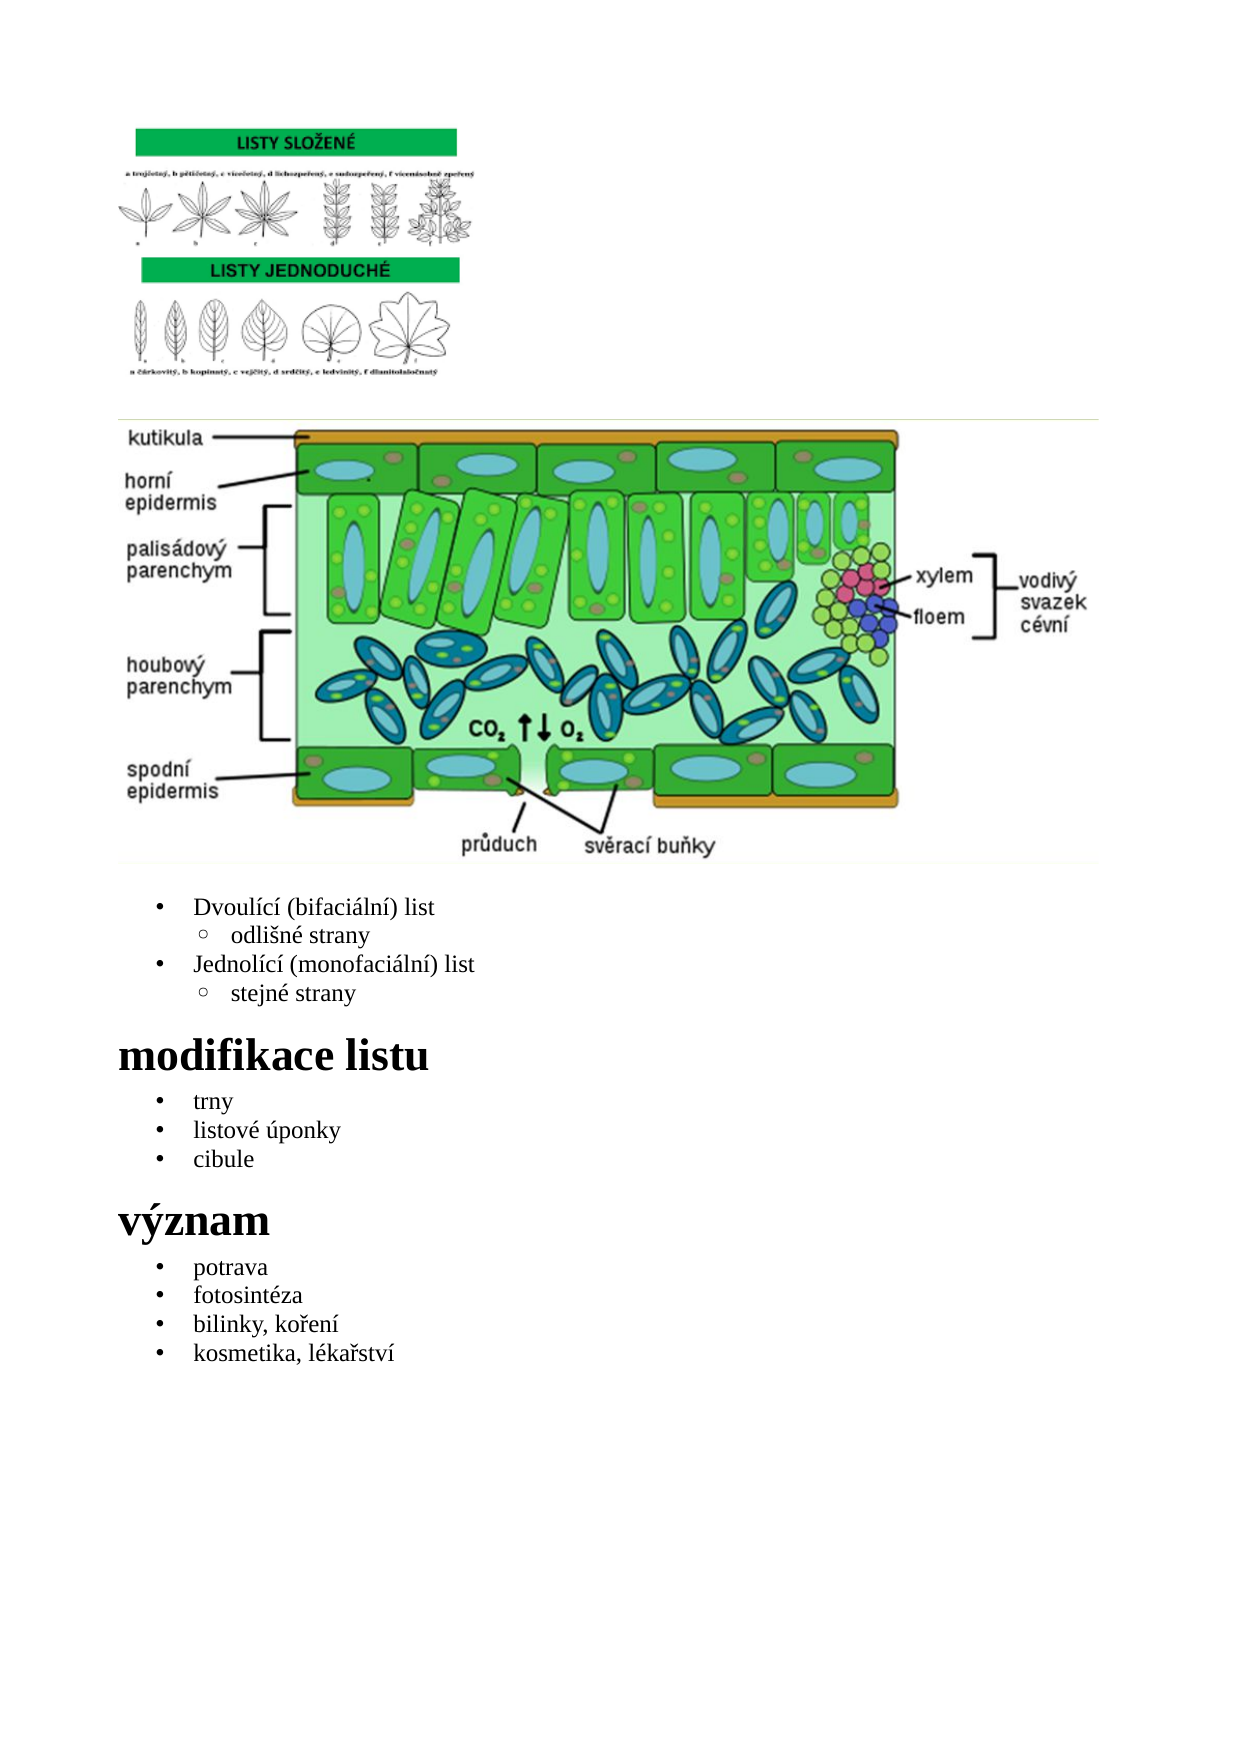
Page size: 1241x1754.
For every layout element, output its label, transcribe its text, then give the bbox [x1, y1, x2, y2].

list bilinky, koření [156, 1309, 1122, 1338]
list listové úponky [156, 1115, 1122, 1144]
list stejné strany [193, 978, 1122, 1007]
list kosmetika, lékařství [156, 1338, 1122, 1367]
text modifikace listu [118, 1027, 1122, 1080]
list odlišné strany [193, 921, 1122, 949]
picture [118, 118, 475, 386]
list potrava [156, 1252, 1122, 1280]
list fotosintéza [156, 1280, 1122, 1309]
list trny [156, 1086, 1122, 1115]
list Dvoulící (bifaciální) list [156, 892, 1122, 921]
list Jednolící (monofaciální) list [156, 949, 1122, 978]
picture [118, 419, 1099, 864]
text význam [118, 1193, 1122, 1246]
list cibule [156, 1144, 1122, 1172]
